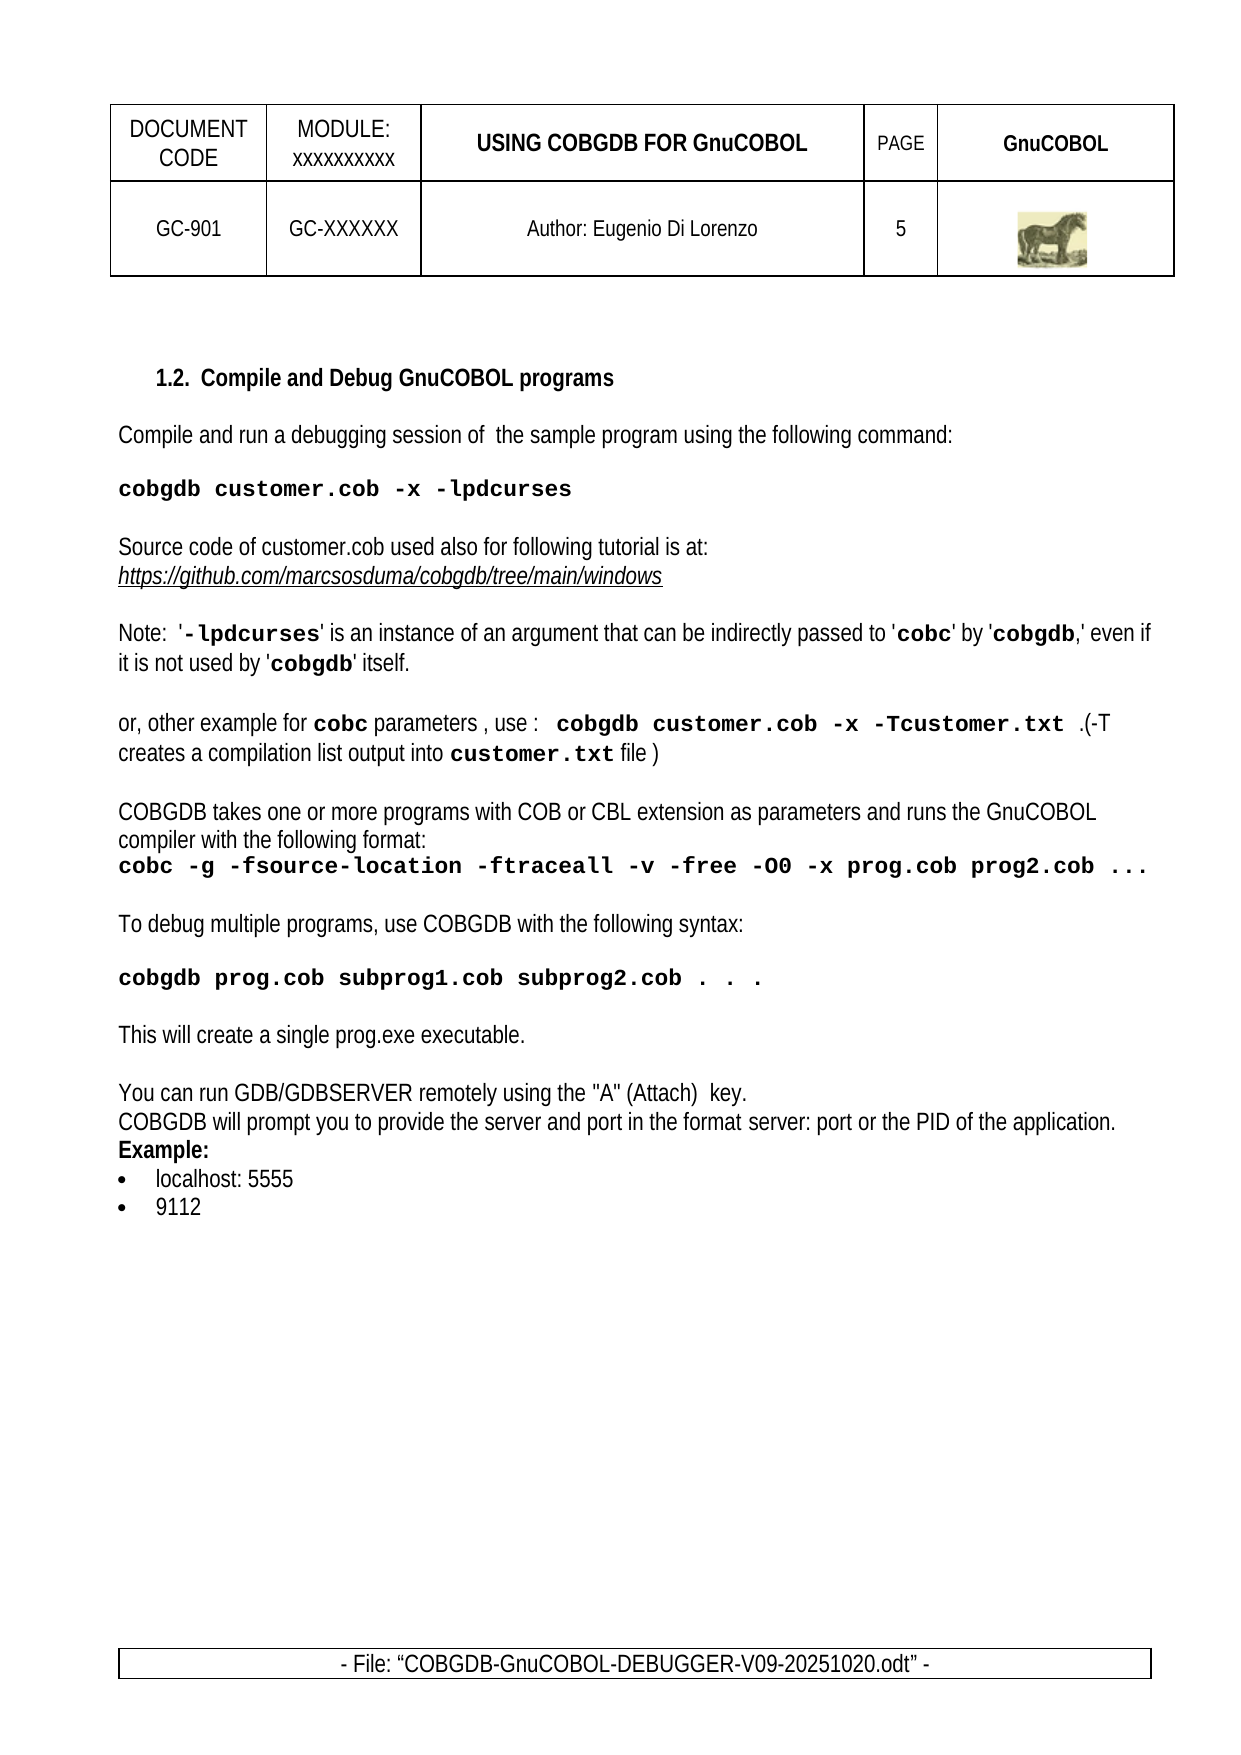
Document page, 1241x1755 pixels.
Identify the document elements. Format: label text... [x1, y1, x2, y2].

text COBGDB takes one or more programs with COB or CBL extension as parameters and runs the GnuCOBOL compiler with the following format: [118, 797, 1152, 854]
list 9112 [118, 1192, 1152, 1221]
text or, other example for cobc parameters , use : cobgdb customer.cob -x -Tcustomer.txt .(-T creates a compilation list output into customer.txt file ) [118, 707, 1152, 768]
text Source code of customer.cob used also for following tutorial is at: https://github.com/marcsosduma/cobgdb/tree/main/windows [118, 532, 1152, 589]
text cobgdb customer.cob -x -lpdcurses [118, 477, 1152, 503]
text COBGDB will prompt you to provide the server and port in the format server: port or the PID of the application. [118, 1106, 1152, 1135]
text cobgdb prog.cob subprog1.cob subprog2.cob . . . [118, 966, 1152, 992]
subtitle Compile and Debug GnuCOBOL programs [156, 362, 1152, 391]
text Compile and run a debugging session of the sample program using the following command: [118, 420, 1152, 449]
text You can run GDB/GDBSERVER remotely using the "A" (Attach) key. [118, 1078, 1152, 1106]
list localhost: 5555 [118, 1164, 1152, 1192]
text To debug multiple programs, use COBGDB with the following syntax: [118, 909, 1152, 937]
text This will create a single prog.exe executable. [118, 1021, 1152, 1049]
text Note: '-lpdcurses' is an instance of an argument that can be indirectly passed to 'cobc' by 'cobgdb,' even if it is not used by 'cobgdb' itself. [118, 618, 1152, 679]
text cobc -g -fsource-location -ftraceall -v -free -O0 -x prog.cob prog2.cob ... [118, 854, 1152, 880]
text Example: [118, 1135, 1152, 1164]
